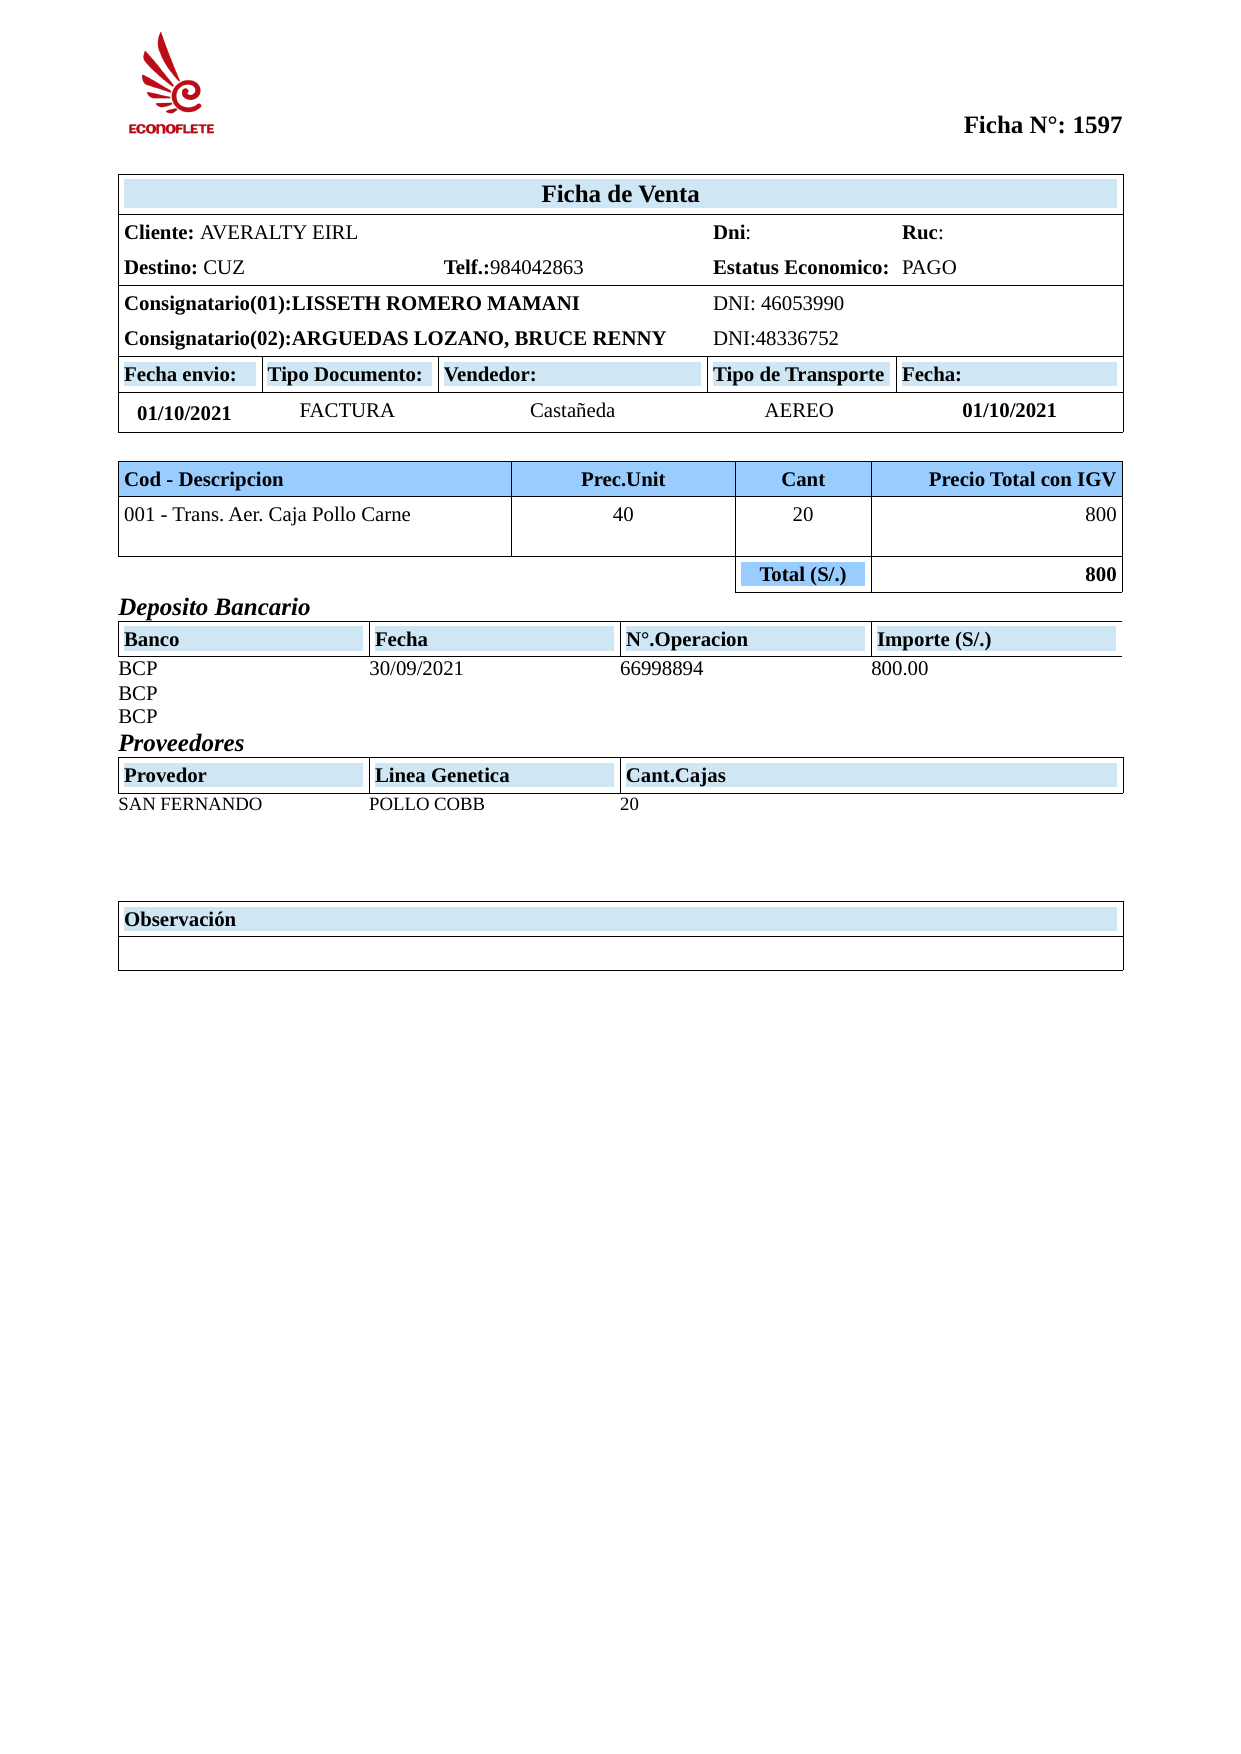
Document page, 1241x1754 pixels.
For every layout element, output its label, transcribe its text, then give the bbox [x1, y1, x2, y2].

table_cell [369, 680, 620, 704]
table_cell 66998894 [620, 657, 871, 680]
table_cell 01/10/2021 [119, 393, 262, 432]
table_header Cod - Descripcion [119, 462, 511, 496]
table_cell 20 [620, 794, 1123, 814]
table_cell [620, 858, 1123, 879]
table_cell [118, 836, 369, 858]
table_cell FACTURA [262, 393, 438, 432]
table_cell Tipo Documento: [263, 357, 438, 392]
table_cell Destino: CUZ [119, 249, 438, 285]
table_cell PAGO [896, 249, 1123, 285]
table_header Cant.Cajas [621, 758, 1123, 793]
table_cell 800 [872, 497, 1122, 556]
text Deposito Bancario [118, 592, 1122, 621]
table_cell [871, 680, 1122, 704]
table_cell Vendedor: [439, 357, 707, 392]
table_header Prec.Unit [512, 462, 735, 496]
table_cell Consignatario(02):ARGUEDAS LOZANO, BRUCE RENNY [119, 321, 707, 356]
table_cell [369, 858, 620, 879]
table_cell Cliente: AVERALTY EIRL [119, 215, 707, 249]
table_cell Estatus Economico: [707, 249, 896, 285]
table_header Banco [119, 622, 369, 656]
table_cell Ruc: [896, 215, 1123, 249]
table_cell 20 [736, 497, 871, 556]
table_cell DNI: 46053990 [707, 286, 1123, 321]
table_cell [620, 680, 871, 704]
table_cell 30/09/2021 [369, 657, 620, 680]
table_header Linea Genetica [370, 758, 620, 793]
table_cell [118, 879, 369, 901]
table_cell [369, 879, 620, 901]
table_cell Consignatario(01):LISSETH ROMERO MAMANI [119, 286, 707, 321]
table_cell 800.00 [871, 657, 1122, 680]
table_cell 001 - Trans. Aer. Caja Pollo Carne [119, 497, 511, 556]
table_header Observación [119, 902, 1123, 936]
table_cell [119, 937, 1123, 969]
table_cell [620, 836, 1123, 858]
table_cell 40 [512, 497, 735, 556]
table_cell [620, 705, 871, 728]
table_cell SAN FERNANDO [118, 794, 369, 814]
table_header Importe (S/.) [872, 622, 1122, 656]
table_cell [511, 557, 735, 592]
table_cell Telf.:984042863 [438, 249, 707, 285]
text Proveedores [118, 728, 1122, 757]
table_header N°.Operacion [621, 622, 871, 656]
table_cell Tipo de Transporte [708, 357, 896, 392]
table_cell [871, 705, 1122, 728]
table_cell Castañeda [438, 393, 707, 432]
table_cell 800 [872, 557, 1122, 592]
table_cell 01/10/2021 [896, 393, 1123, 432]
table_header Provedor [119, 758, 369, 793]
table_cell [118, 858, 369, 879]
table_header Fecha [370, 622, 620, 656]
table_cell BCP [118, 680, 369, 704]
table_cell [369, 836, 620, 858]
table_cell [118, 557, 511, 592]
table_cell Fecha: [897, 357, 1123, 392]
table_cell [118, 815, 369, 836]
table_cell BCP [118, 657, 369, 680]
table_cell Total (S/.) [736, 557, 871, 592]
table_header Precio Total con IGV [872, 462, 1122, 496]
table_cell DNI:48336752 [707, 321, 1123, 356]
table_cell [369, 815, 620, 836]
table_cell Dni: [707, 215, 896, 249]
table_cell BCP [118, 705, 369, 728]
table_cell [369, 705, 620, 728]
table_cell AEREO [707, 393, 896, 432]
picture [118, 31, 225, 134]
table_cell Fecha envio: [119, 357, 262, 392]
table_header Cant [736, 462, 871, 496]
table_cell [620, 879, 1123, 901]
table_header Ficha de Venta [119, 175, 1123, 214]
table_cell POLLO COBB [369, 794, 620, 814]
table_cell [620, 815, 1123, 836]
